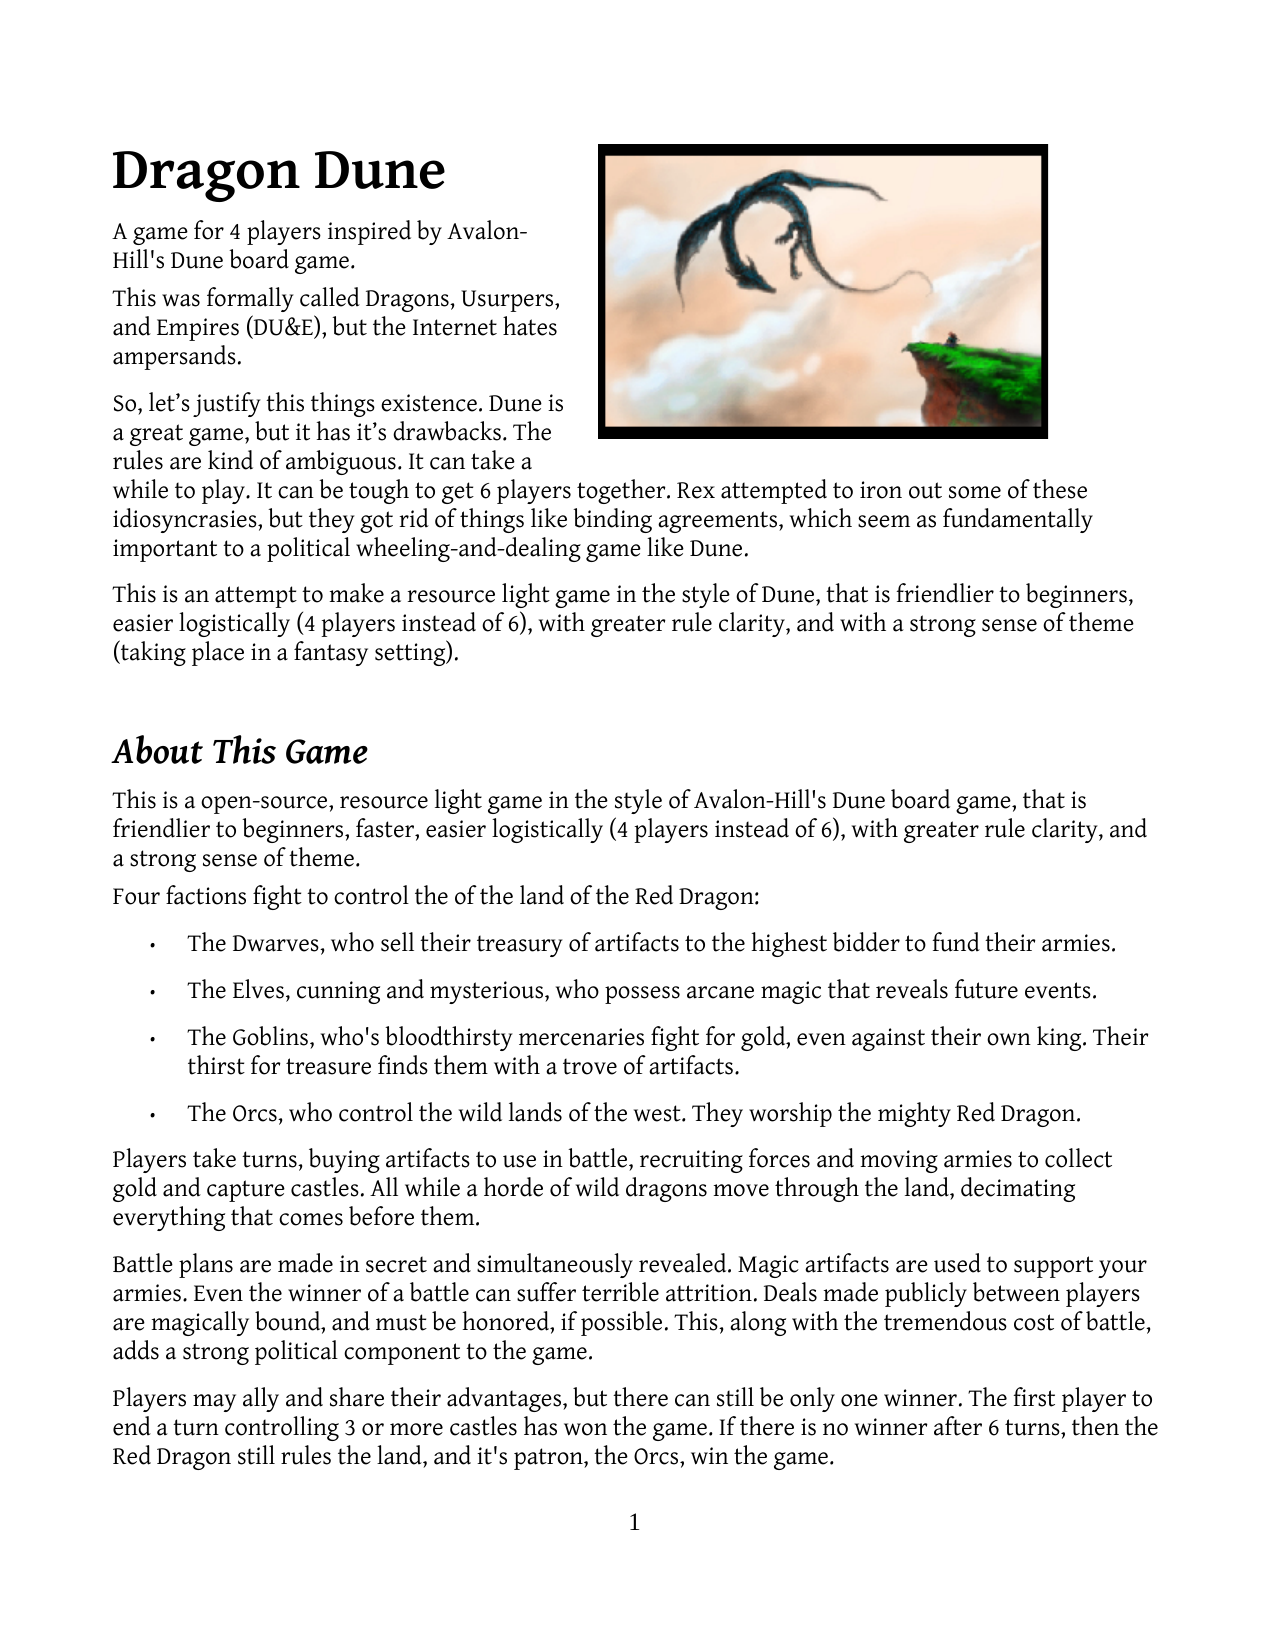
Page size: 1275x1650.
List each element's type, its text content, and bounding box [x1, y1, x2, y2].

list The Orcs, who control the wild lands of the west. They worship the mighty Red Dragon. [150, 1099, 1162, 1128]
list The Dwarves, who sell their treasury of artifacts to the highest bidder to fund their armies. [150, 929, 1162, 958]
text A game for 4 players inspired by Avalon-Hill's Dune board game. [112, 218, 598, 276]
text [1049, 218, 1162, 276]
text Players take turns, buying artifacts to use in battle, recruiting forces and moving armies to collect gold and capture castles. All while a horde of wild dragons move through the land, decimating everything that comes before them. [112, 1146, 1162, 1233]
list The Elves, cunning and mysterious, who possess arcane magic that reveals future events. [150, 976, 1162, 1005]
text This is a open-source, resource light game in the style of Avalon-Hill's Dune board game, that is friendlier to beginners, faster, easier logistically (4 players instead of 6), with greater rule clarity, and a strong sense of theme. [112, 787, 1162, 874]
list The Goblins, who's bloodthirsty mercenaries fight for gold, even against their own king. Their thirst for treasure finds them with a trove of artifacts. [150, 1023, 1162, 1081]
text So, let’s justify this things existence. Dune is a great game, but it has it’s drawbacks. The rules are kind of ambiguous. It can take a while to play. It can be tough to get 6 players together. Rex attempted to iron out some of these idiosyncrasies, but they got rid of things like binding agreements, which seem as fundamentally important to a political wheeling-and-dealing game like Dune. [112, 389, 1162, 563]
subtitle About This Game [112, 731, 1162, 774]
subtitle Dragon Dune [112, 137, 1162, 205]
text Players may ally and share their advantages, but there can still be only one winner. The first player to end a turn controlling 3 or more castles has won the game. If there is no winner after 6 turns, then the Red Dragon still rules the land, and it's patron, the Orcs, win the game. [112, 1384, 1162, 1471]
text Battle plans are made in secret and simultaneously revealed. Magic artifacts are used to support your armies. Even the winner of a battle can suffer terrible attrition. Deals made publicly between players are magically bound, and must be honored, if possible. This, along with the tremendous cost of battle, adds a strong political component to the game. [112, 1251, 1162, 1367]
picture [598, 144, 1049, 439]
text This was formally called Dragons, Usurpers, and Empires (DU&E), but the Internet hates ampersands. [112, 284, 598, 371]
text Four factions fight to control the of the land of the Red Dragon: [112, 883, 1162, 912]
text This is an attempt to make a resource light game in the style of Dune, that is friendlier to beginners, easier logistically (4 players instead of 6), with greater rule clarity, and with a strong sense of theme (taking place in a fantasy setting). [112, 581, 1162, 697]
text [1049, 284, 1162, 371]
